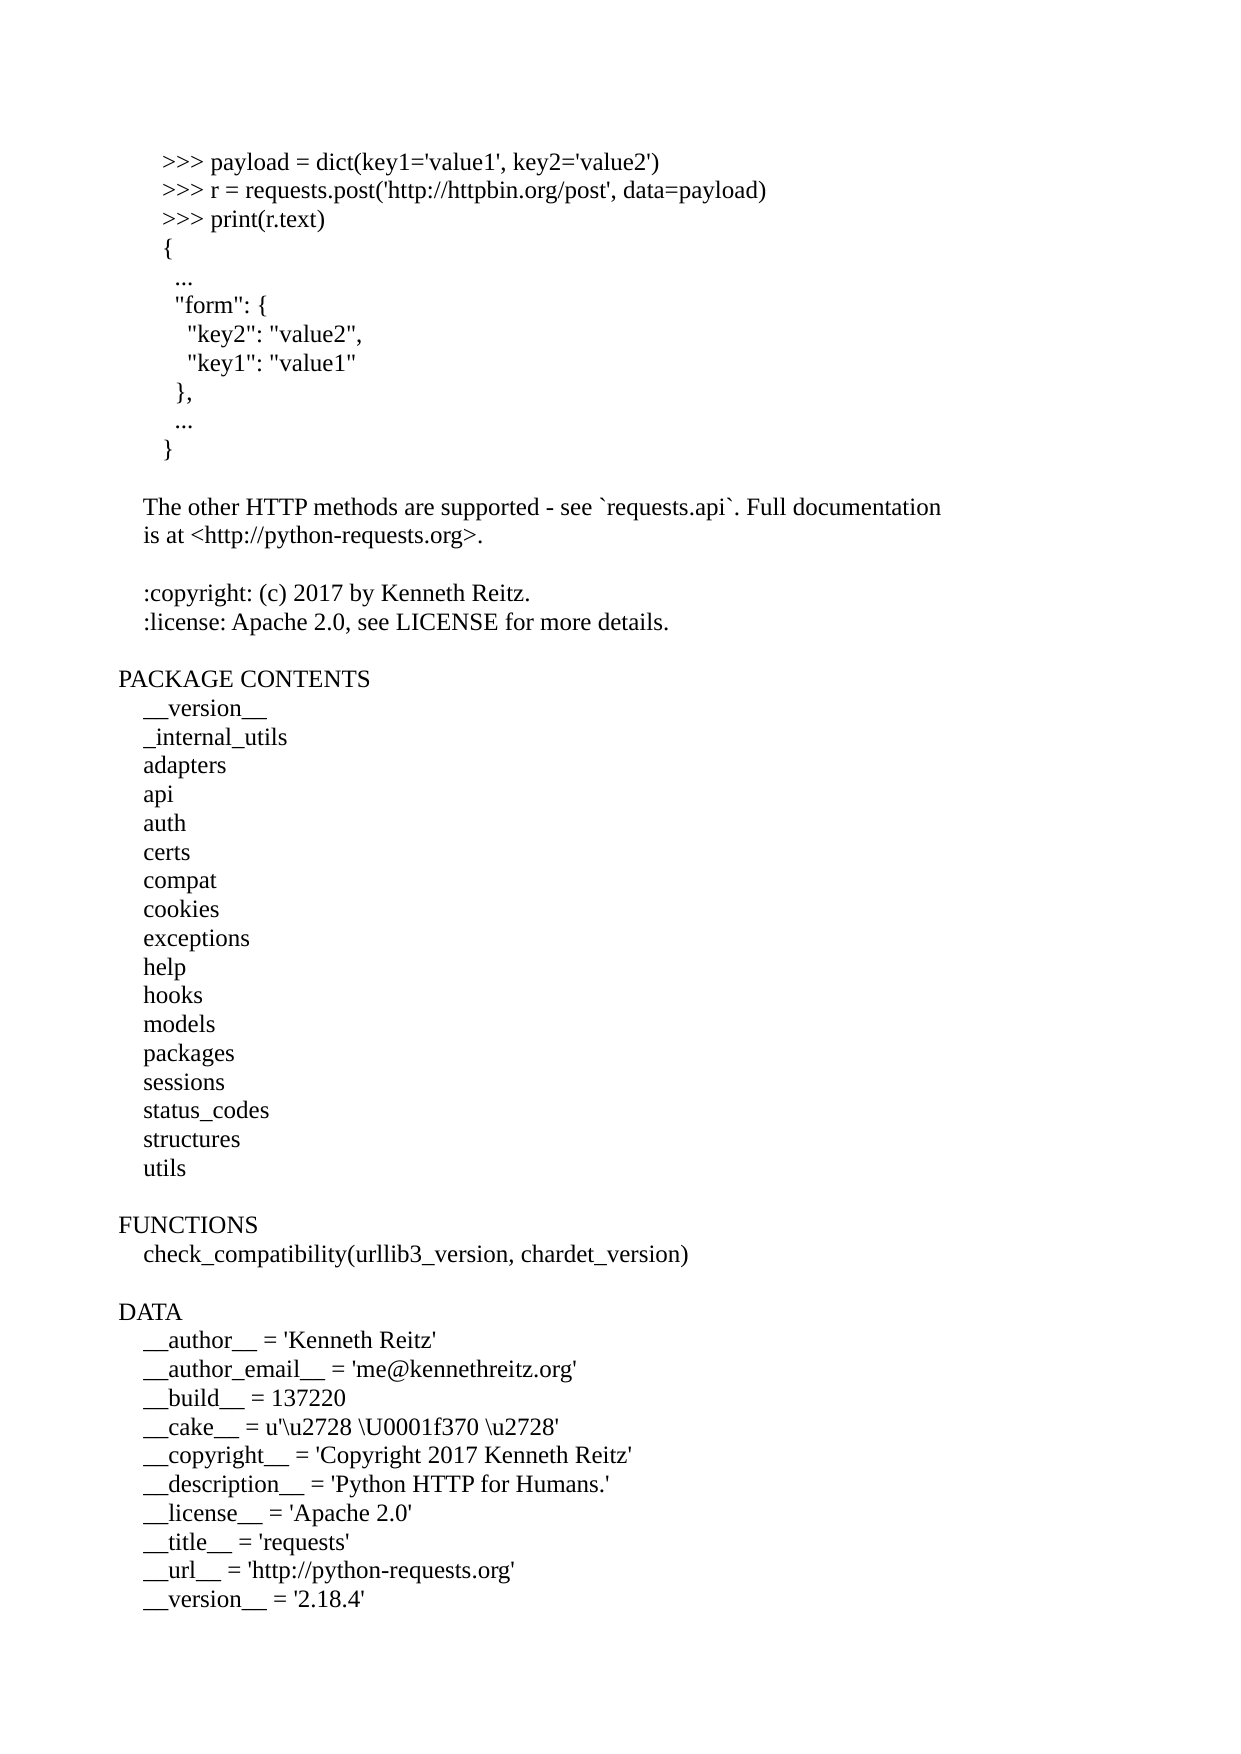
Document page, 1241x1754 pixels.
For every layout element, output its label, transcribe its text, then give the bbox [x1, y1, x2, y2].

text } [118, 434, 1122, 463]
text status_codes [118, 1096, 1122, 1124]
text "key1": "value1" [118, 348, 1122, 377]
text The other HTTP methods are supported - see `requests.api`. Full documentation [118, 492, 1122, 521]
text FUNCTIONS [118, 1211, 1122, 1239]
text __author__ = 'Kenneth Reitz' [118, 1326, 1122, 1354]
text exceptions [118, 923, 1122, 952]
text api [118, 779, 1122, 808]
text adapters [118, 751, 1122, 779]
text "form": { [118, 291, 1122, 319]
text packages [118, 1038, 1122, 1067]
text { [118, 233, 1122, 262]
text auth [118, 808, 1122, 837]
text utils [118, 1153, 1122, 1182]
text __license__ = 'Apache 2.0' [118, 1498, 1122, 1527]
text __description__ = 'Python HTTP for Humans.' [118, 1469, 1122, 1498]
text PACKAGE CONTENTS [118, 664, 1122, 693]
text "key2": "value2", [118, 319, 1122, 348]
text __url__ = 'http://python-requests.org' [118, 1556, 1122, 1584]
text check_compatibility(urllib3_version, chardet_version) [118, 1239, 1122, 1268]
text __copyright__ = 'Copyright 2017 Kenneth Reitz' [118, 1441, 1122, 1469]
text cookies [118, 894, 1122, 923]
text structures [118, 1124, 1122, 1153]
text __title__ = 'requests' [118, 1527, 1122, 1556]
text hooks [118, 981, 1122, 1009]
text __version__ [118, 693, 1122, 722]
text __author_email__ = 'me@kennethreitz.org' [118, 1354, 1122, 1383]
text >>> print(r.text) [118, 204, 1122, 233]
text __version__ = '2.18.4' [118, 1584, 1122, 1613]
text compat [118, 866, 1122, 894]
text __cake__ = u'\u2728 \U0001f370 \u2728' [118, 1412, 1122, 1441]
text models [118, 1009, 1122, 1038]
text is at <http://python-requests.org>. [118, 521, 1122, 549]
text __build__ = 137220 [118, 1383, 1122, 1412]
text }, [118, 377, 1122, 406]
text :license: Apache 2.0, see LICENSE for more details. [118, 607, 1122, 636]
text >>> r = requests.post('http://httpbin.org/post', data=payload) [118, 176, 1122, 204]
text ... [118, 406, 1122, 434]
text _internal_utils [118, 722, 1122, 751]
text help [118, 952, 1122, 981]
text certs [118, 837, 1122, 866]
text >>> payload = dict(key1='value1', key2='value2') [118, 147, 1122, 176]
text ... [118, 262, 1122, 291]
text sessions [118, 1067, 1122, 1096]
text :copyright: (c) 2017 by Kenneth Reitz. [118, 578, 1122, 607]
text DATA [118, 1297, 1122, 1326]
